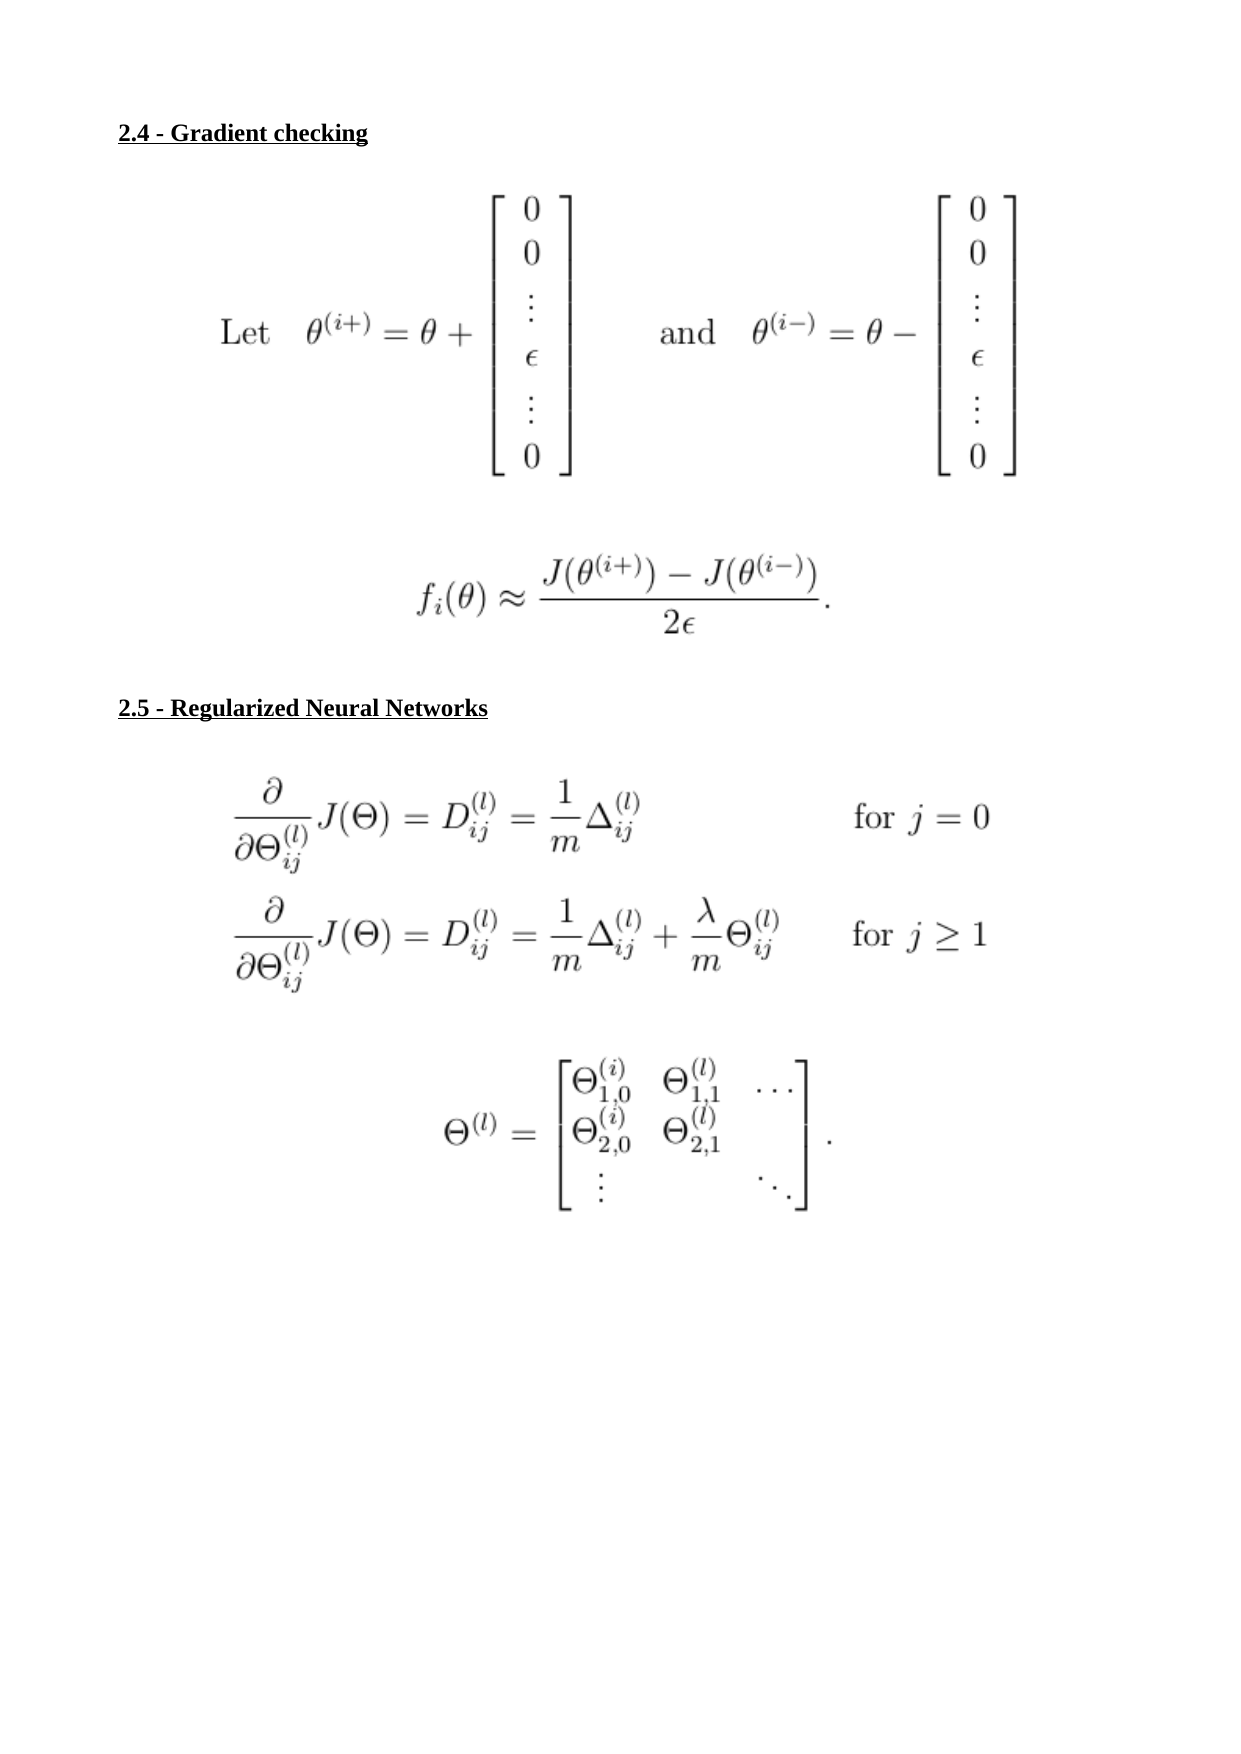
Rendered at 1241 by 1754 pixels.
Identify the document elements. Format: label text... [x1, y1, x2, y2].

text 2.4 - Gradient checking [118, 118, 1122, 147]
picture [184, 175, 1057, 499]
text 2.5 - Regularized Neural Networks [118, 693, 1122, 722]
picture [401, 1038, 839, 1229]
picture [392, 520, 848, 651]
picture [206, 750, 1034, 996]
